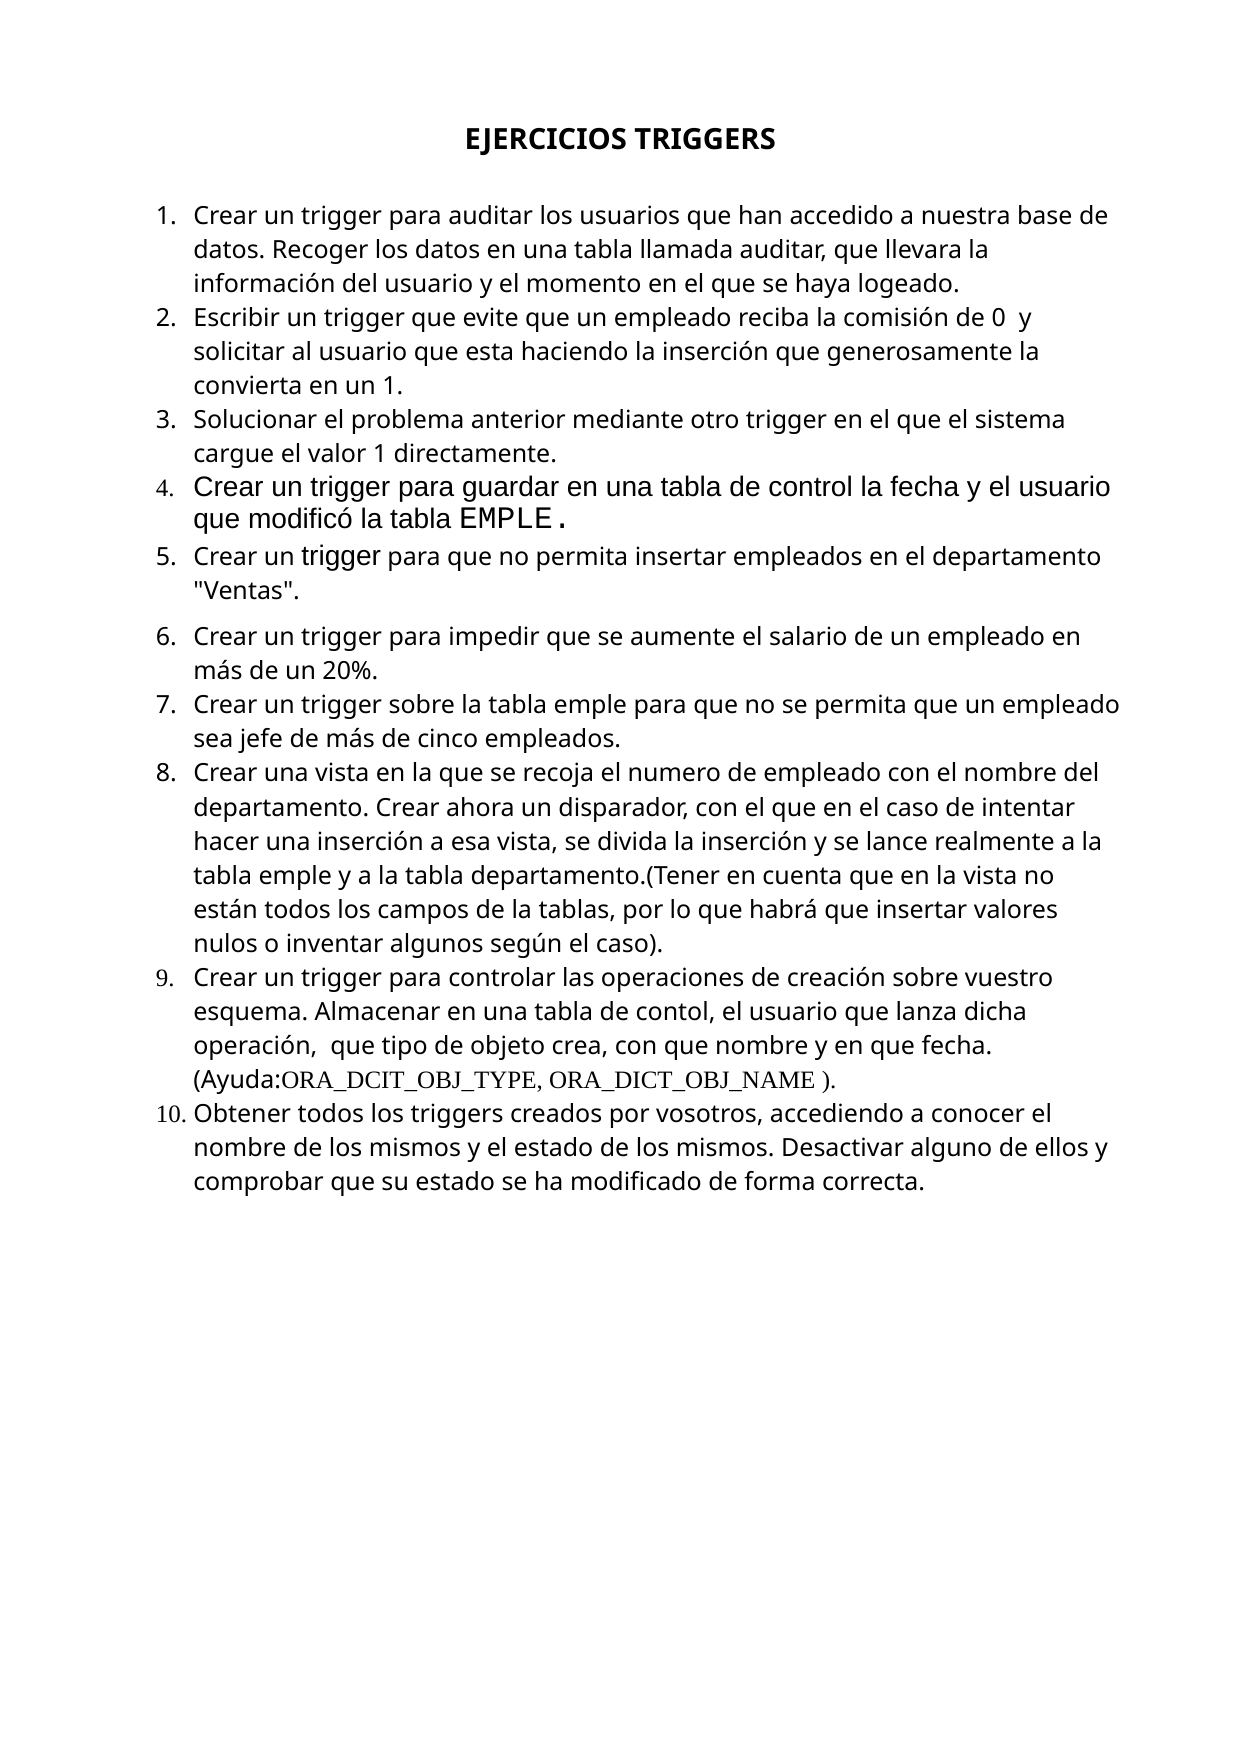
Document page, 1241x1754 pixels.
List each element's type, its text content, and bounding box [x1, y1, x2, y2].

list Crear un trigger para controlar las operaciones de creación sobre vuestro esquema. Almacenar en una tabla de contol, el usuario que lanza dicha operación, que tipo de objeto crea, con que nombre y en que fecha. (Ayuda:ORA_DCIT_OBJ_TYPE, ORA_DICT_OBJ_NAME ). [156, 959, 1122, 1096]
list Crear una vista en la que se recoja el numero de empleado con el nombre del departamento. Crear ahora un disparador, con el que en el caso de intentar hacer una inserción a esa vista, se divida la inserción y se lance realmente a la tabla emple y a la tabla departamento.(Tener en cuenta que en la vista no están todos los campos de la tablas, por lo que habrá que insertar valores nulos o inventar algunos según el caso). [156, 755, 1122, 959]
list Crear un trigger para que no permita insertar empleados en el departamento "Ventas". [156, 538, 1122, 606]
list Obtener todos los triggers creados por vosotros, accediendo a conocer el nombre de los mismos y el estado de los mismos. Desactivar alguno de ellos y comprobar que su estado se ha modificado de forma correcta. [156, 1096, 1122, 1198]
text EJERCICIOS TRIGGERS [118, 118, 1122, 158]
list Crear un trigger para impedir que se aumente el salario de un empleado en más de un 20%. [156, 619, 1122, 687]
list Crear un trigger para guardar en una tabla de control la fecha y el usuario que modificó la tabla EMPLE. [156, 470, 1122, 538]
list Escribir un trigger que evite que un empleado reciba la comisión de 0 y solicitar al usuario que esta haciendo la inserción que generosamente la convierta en un 1. [156, 300, 1122, 402]
list Crear un trigger para auditar los usuarios que han accedido a nuestra base de datos. Recoger los datos en una tabla llamada auditar, que llevara la información del usuario y el momento en el que se haya logeado. [156, 197, 1122, 300]
list Crear un trigger sobre la tabla emple para que no se permita que un empleado sea jefe de más de cinco empleados. [156, 687, 1122, 755]
list Solucionar el problema anterior mediante otro trigger en el que el sistema cargue el valor 1 directamente. [156, 402, 1122, 470]
